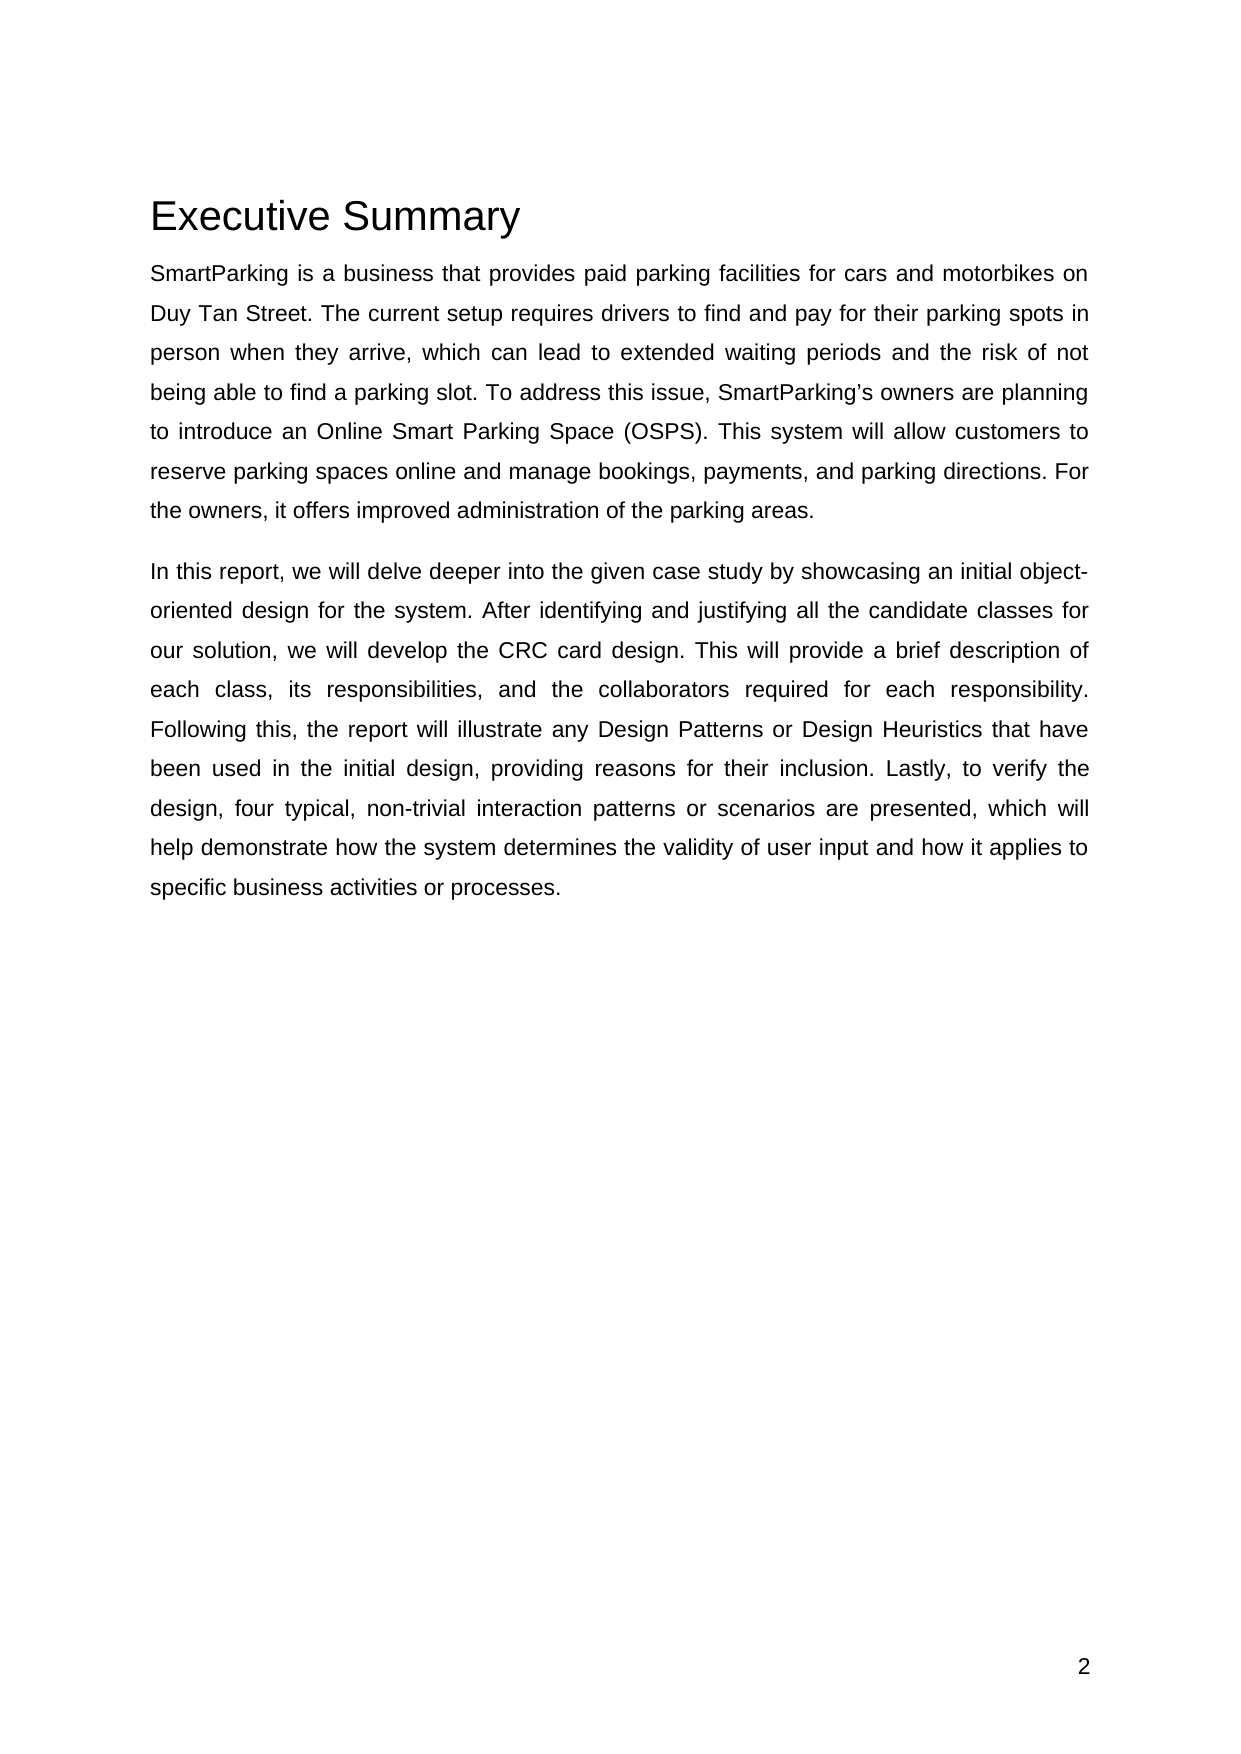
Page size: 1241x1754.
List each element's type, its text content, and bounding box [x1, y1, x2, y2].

subtitle Executive Summary [150, 192, 1090, 239]
text SmartParking is a business that provides paid parking facilities for cars and motorbikes on Duy Tan Street. The current setup requires drivers to find and pay for their parking spots in person when they arrive, which can lead to extended waiting periods and the risk of not being able to find a parking slot. To address this issue, SmartParking’s owners are planning to introduce an Online Smart Parking Space (OSPS). This system will allow customers to reserve parking spaces online and manage bookings, payments, and parking directions. For the owners, it offers improved administration of the parking areas. [150, 260, 1090, 524]
text In this report, we will delve deeper into the given case study by showcasing an initial object-oriented design for the system. After identifying and justifying all the candidate classes for our solution, we will develop the CRC card design. This will provide a brief description of each class, its responsibilities, and the collaborators required for each responsibility. Following this, the report will illustrate any Design Patterns or Design Heuristics that have been used in the initial design, providing reasons for their inclusion. Lastly, to verify the design, four typical, non-trivial interaction patterns or scenarios are presented, which will help demonstrate how the system determines the validity of user input and how it applies to specific business activities or processes. [150, 558, 1090, 900]
